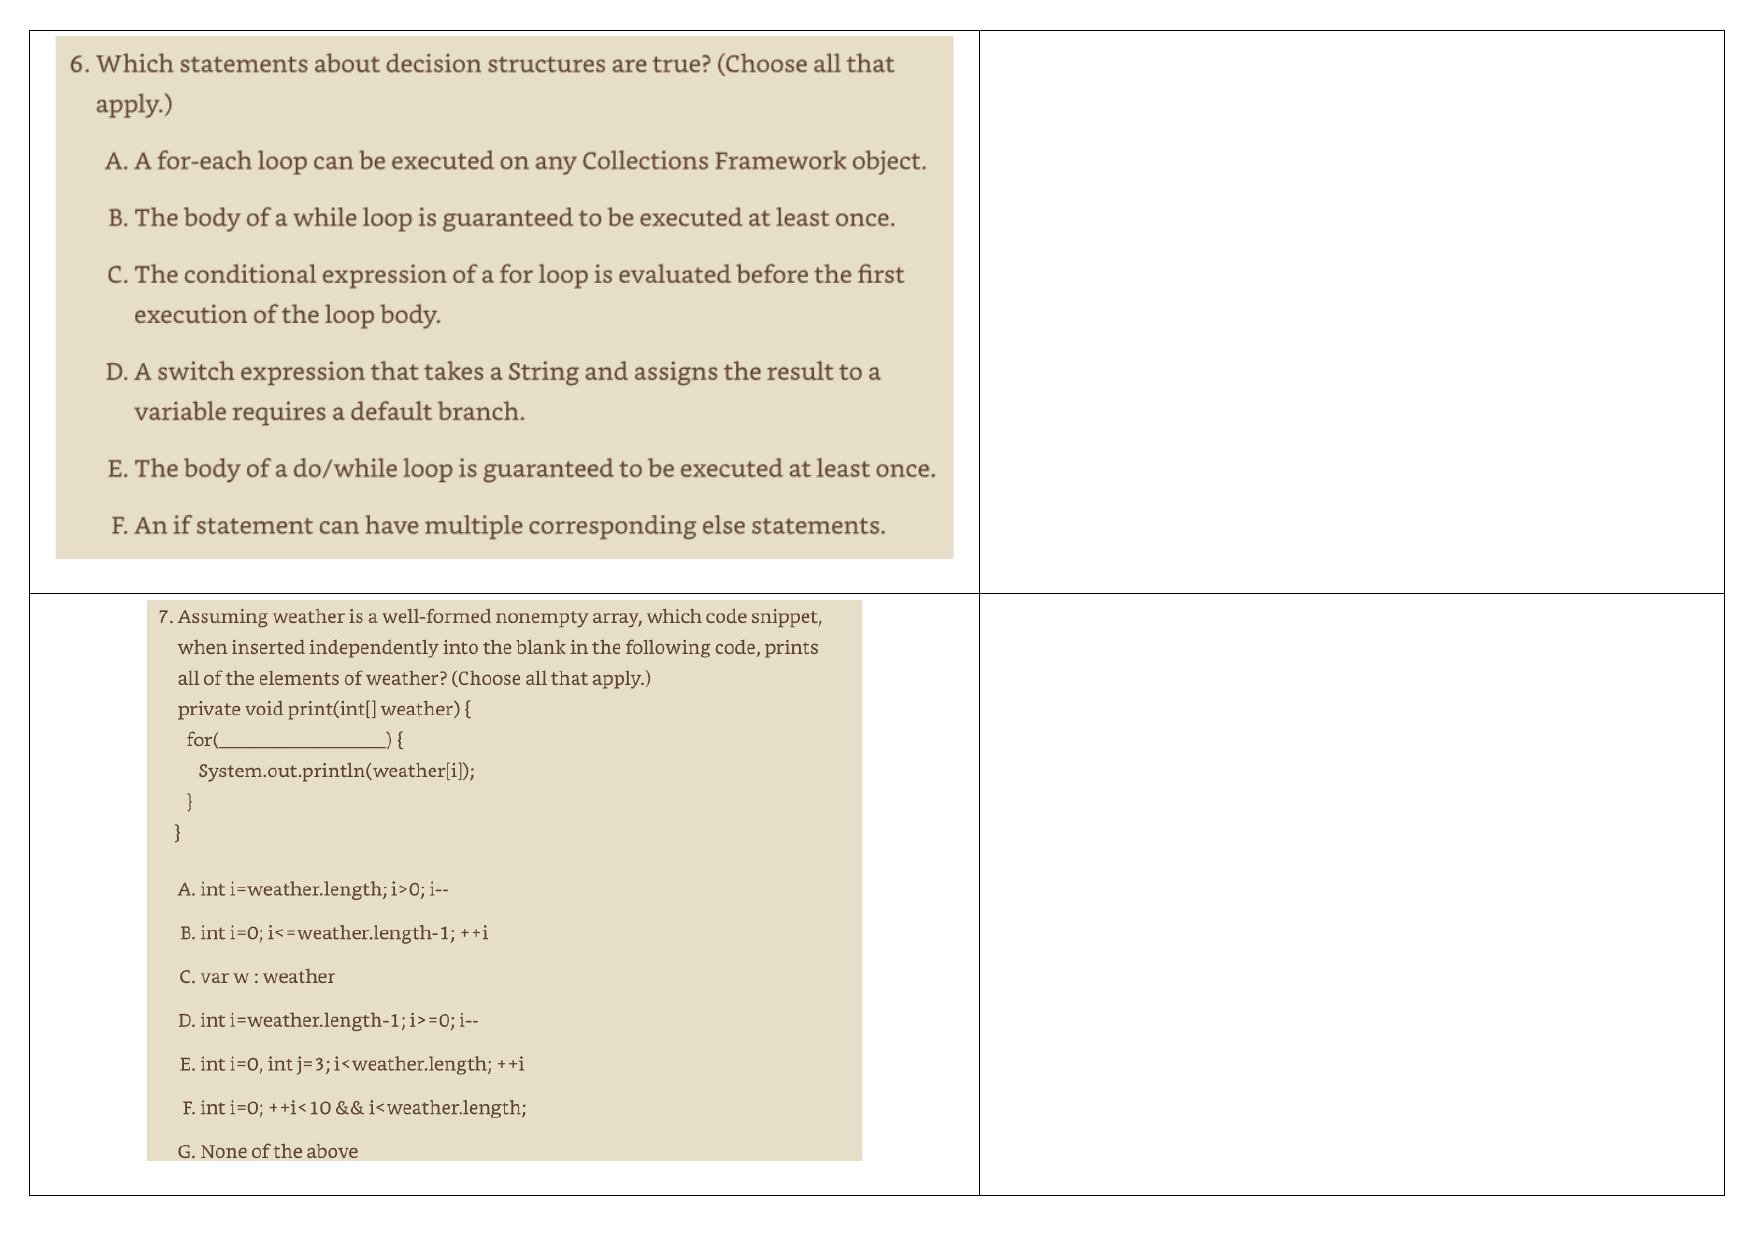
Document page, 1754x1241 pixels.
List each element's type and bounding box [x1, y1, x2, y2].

table_cell [980, 31, 1724, 593]
table_cell [30, 594, 979, 1195]
picture [55, 36, 954, 559]
picture [146, 600, 863, 1161]
table_cell [30, 31, 979, 593]
table_cell [980, 594, 1724, 1195]
